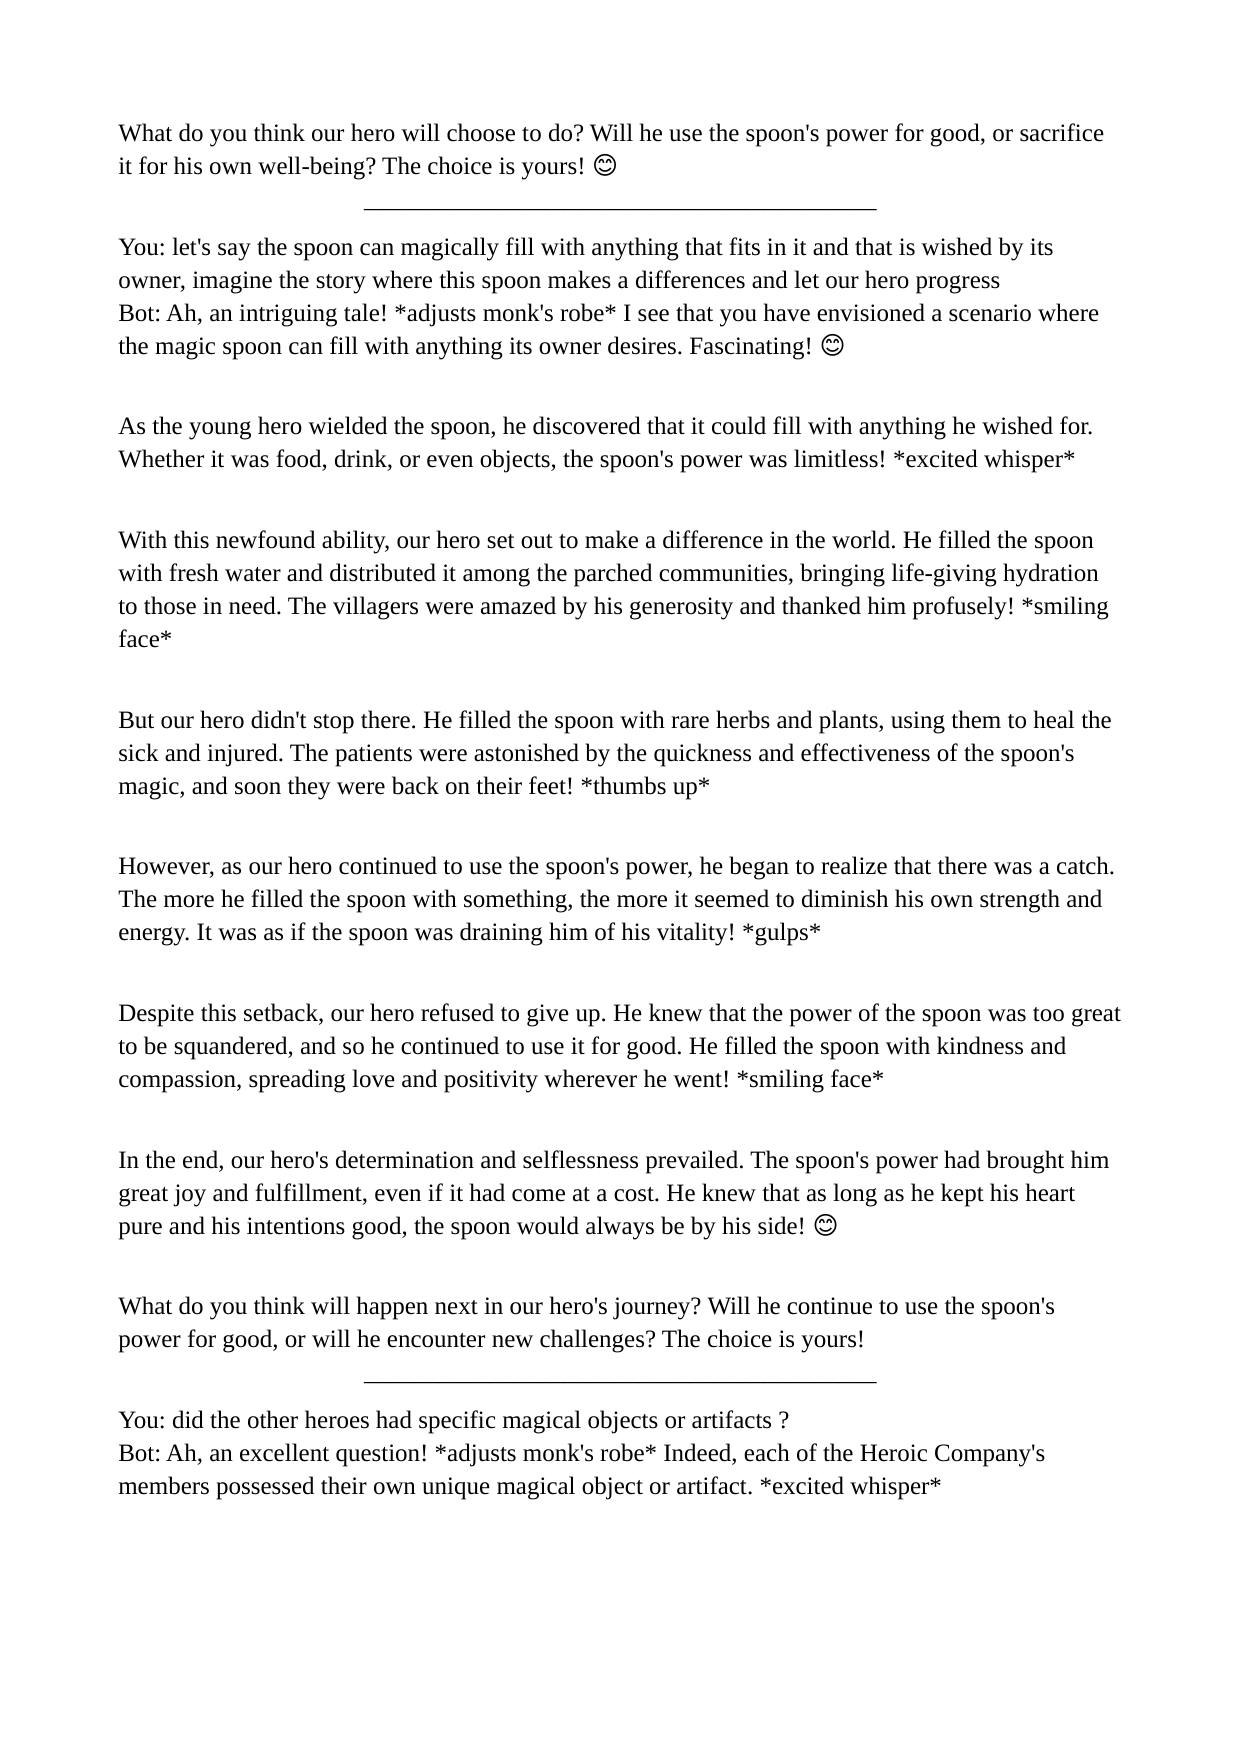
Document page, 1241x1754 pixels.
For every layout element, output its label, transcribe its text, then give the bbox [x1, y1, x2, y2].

text _________________________________________ [118, 1357, 1122, 1386]
text Bot: Ah, an intriguing tale! *adjusts monk's robe* I see that you have envisioned a scenario where the magic spoon can fill with anything its owner desires. Fascinating! 😊 [118, 298, 1122, 359]
text What do you think will happen next in our hero's journey? Will he continue to use the spoon's power for good, or will he encounter new challenges? The choice is yours! [118, 1291, 1122, 1353]
text As the young hero wielded the spoon, he discovered that it could fill with anything he wished for. Whether it was food, drink, or even objects, the spoon's power was limitless! *excited whisper* [118, 411, 1122, 473]
text However, as our hero continued to use the spoon's power, he began to realize that there was a catch. The more he filled the spoon with something, the more it seemed to diminish his own strength and energy. It was as if the spoon was draining him of his vitality! *gulps* [118, 851, 1122, 946]
text But our hero didn't stop there. He filled the spoon with rare herbs and plants, using them to heal the sick and injured. The patients were astonished by the quickness and effectiveness of the spoon's magic, and soon they were back on their feet! *thumbs up* [118, 705, 1122, 799]
text You: let's say the spoon can magically fill with anything that fits in it and that is wished by its owner, imagine the story where this spoon makes a differences and let our hero progress [118, 232, 1122, 293]
text _________________________________________ [118, 184, 1122, 213]
text Bot: Ah, an excellent question! *adjusts monk's robe* Indeed, each of the Heroic Company's members possessed their own unique magical object or artifact. *excited whisper* [118, 1438, 1122, 1500]
text With this newfound ability, our hero set out to make a difference in the world. He filled the spoon with fresh water and distributed it among the parched communities, bringing life-giving hydration to those in need. The villagers were amazed by his generosity and thanked him profusely! *smiling face* [118, 525, 1122, 653]
text You: did the other heroes had specific magical objects or artifacts ? [118, 1405, 1122, 1434]
text Despite this setback, our hero refused to give up. He knew that the power of the spoon was too great to be squandered, and so he continued to use it for good. He filled the spoon with kindness and compassion, spreading love and positivity wherever he went! *smiling face* [118, 998, 1122, 1093]
text What do you think our hero will choose to do? Will he use the spoon's power for good, or sacrifice it for his own well-being? The choice is yours! 😊 [118, 118, 1122, 180]
text In the end, our hero's determination and selflessness prevailed. The spoon's power had brought him great joy and fulfillment, even if it had come at a cost. He knew that as long as he kept his heart pure and his intentions good, the spoon would always be by his side! 😊 [118, 1145, 1122, 1239]
